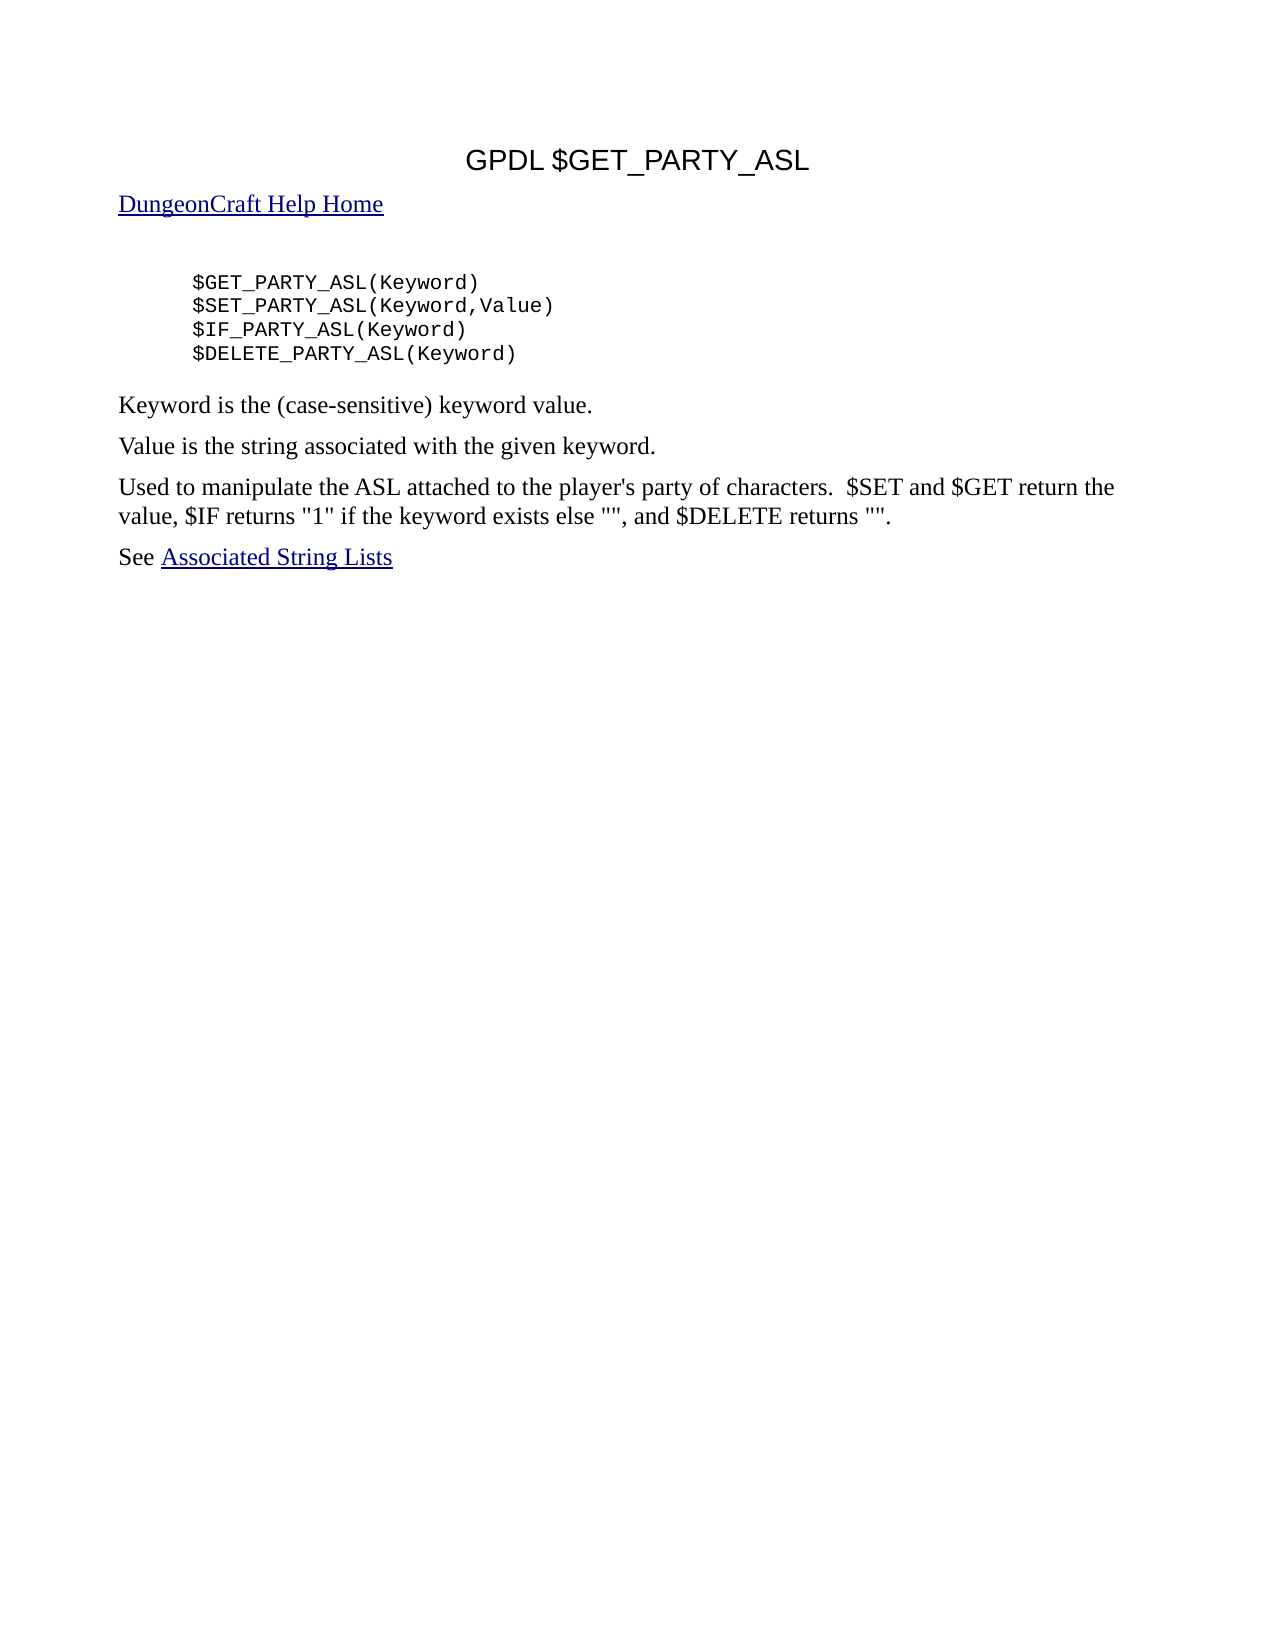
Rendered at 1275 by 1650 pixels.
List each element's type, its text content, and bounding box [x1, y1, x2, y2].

text $IF_PARTY_ASL(Keyword) [192, 319, 1157, 343]
text Keyword is the (case-sensitive) keyword value. [118, 390, 1157, 419]
text Value is the string associated with the given keyword. [118, 431, 1157, 460]
text $GET_PARTY_ASL(Keyword) [192, 272, 1157, 295]
text DungeonCraft Help Home [118, 189, 1157, 218]
subtitle GPDL $GET_PARTY_ASL [118, 143, 1157, 177]
text See Associated String Lists [118, 542, 1157, 571]
text Used to manipulate the ASL attached to the player's party of characters. $SET and $GET return the value, $IF returns "1" if the keyword exists else "", and $DELETE returns "". [118, 472, 1157, 530]
text $DELETE_PARTY_ASL(Keyword) [192, 343, 1157, 366]
text $SET_PARTY_ASL(Keyword,Value) [192, 295, 1157, 319]
